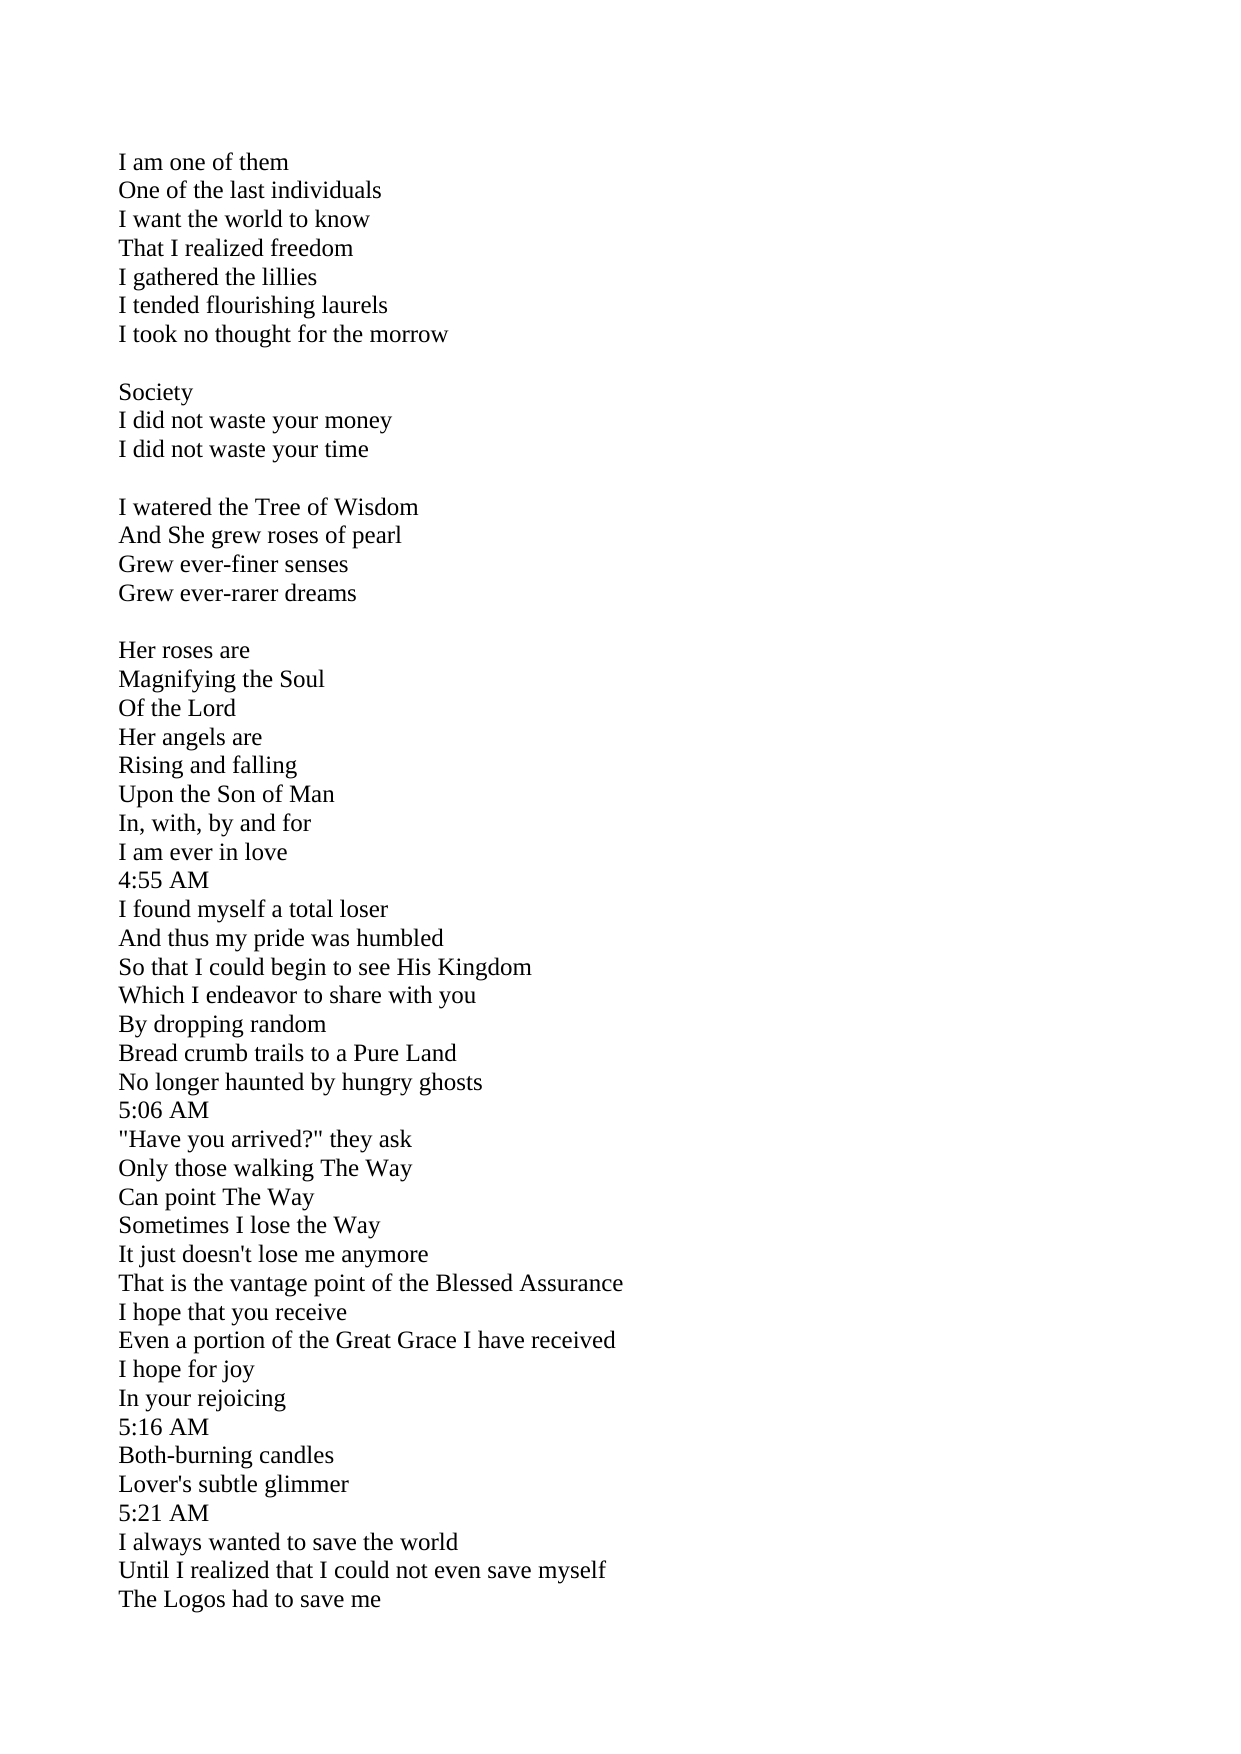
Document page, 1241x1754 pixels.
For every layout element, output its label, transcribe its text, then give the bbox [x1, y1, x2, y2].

text I found myself a total loser And thus my pride was humbled So that I could begin to see His Kingdom Which I endeavor to share with you By dropping random Bread crumb trails to a Pure Land No longer haunted by hungry ghosts [118, 894, 1122, 1096]
text I am one of them One of the last individuals I want the world to know That I realized freedom I gathered the lillies I tended flourishing laurels I took no thought for the morrow Society I did not waste your money I did not waste your time I watered the Tree of Wisdom And She grew roses of pearl Grew ever-finer senses Grew ever-rarer dreams Her roses are Magnifying the Soul Of the Lord Her angels are Rising and falling Upon the Son of Man In, with, by and for I am ever in love [118, 118, 1122, 866]
text 5:16 AM [118, 1412, 1122, 1441]
text Both-burning candles Lover's subtle glimmer [118, 1441, 1122, 1498]
text I always wanted to save the world Until I realized that I could not even save myself The Logos had to save me [118, 1527, 1122, 1613]
text "Have you arrived?" they ask Only those walking The Way Can point The Way Sometimes I lose the Way It just doesn't lose me anymore That is the vantage point of the Blessed Assurance I hope that you receive Even a portion of the Great Grace I have received I hope for joy In your rejoicing [118, 1124, 1122, 1412]
text 5:06 AM [118, 1096, 1122, 1124]
text 5:21 AM [118, 1498, 1122, 1527]
text 4:55 AM [118, 866, 1122, 894]
